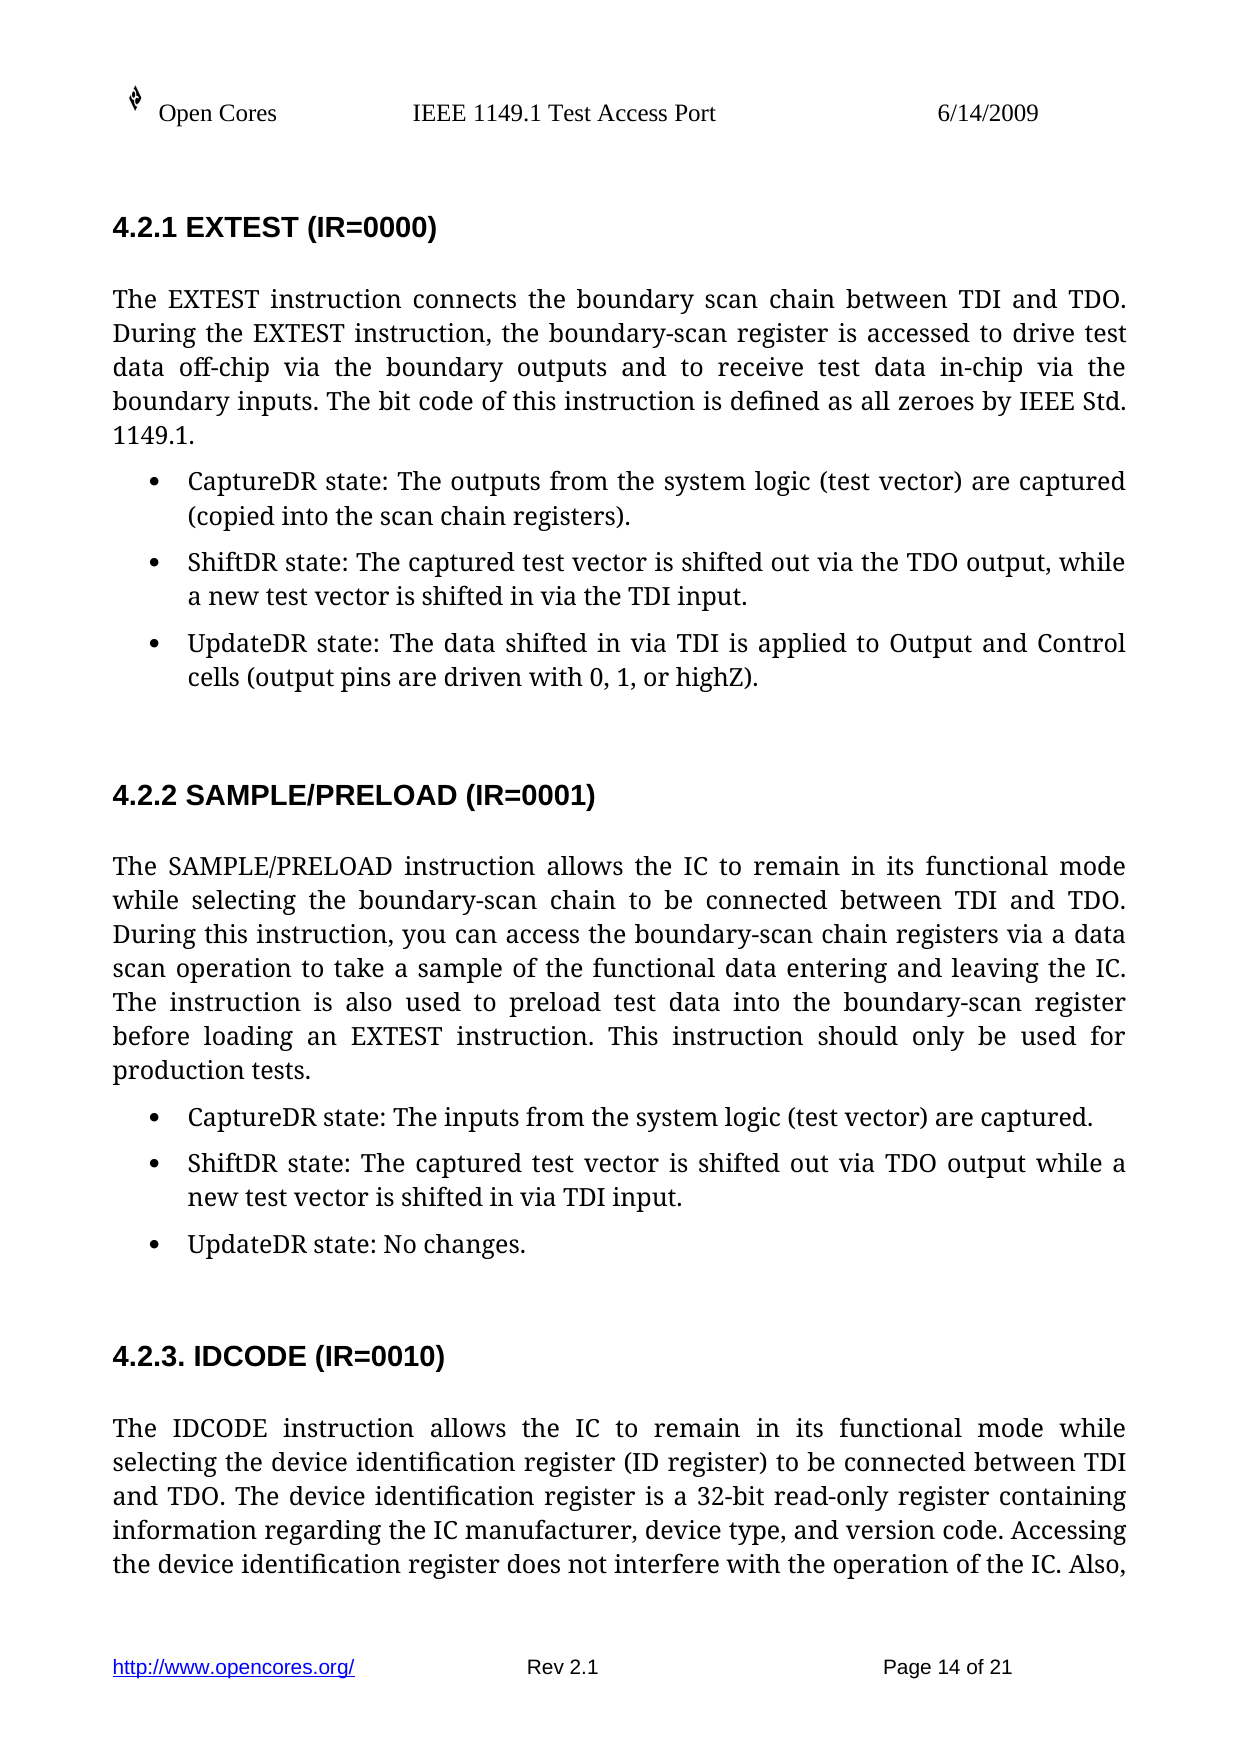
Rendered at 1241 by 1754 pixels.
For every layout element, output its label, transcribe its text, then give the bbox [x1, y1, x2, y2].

list UpdateDR state: The data shifted in via TDI is applied to Output and Control cells (output pins are driven with 0, 1, or highZ). [150, 625, 1128, 693]
list CaptureDR state: The inputs from the system logic (test vector) are captured. [150, 1099, 1128, 1133]
list CaptureDR state: The outputs from the system logic (test vector) are captured (copied into the scan chain registers). [150, 464, 1128, 532]
list ShiftDR state: The captured test vector is shifted out via the TDO output, while a new test vector is shifted in via the TDI input. [150, 545, 1128, 613]
subtitle 4.2.3. IDCODE (IR=0010) [112, 1339, 1128, 1373]
subtitle 4.2.1 EXTEST (IR=0000) [112, 210, 1128, 244]
text The EXTEST instruction connects the boundary scan chain between TDI and TDO. During the EXTEST instruction, the boundary-scan register is accessed to drive test data off-chip via the boundary outputs and to receive test data in-chip via the boundary inputs. The bit code of this instruction is defined as all zeroes by IEEE Std. 1149.1. [112, 281, 1128, 452]
subtitle 4.2.2 SAMPLE/PRELOAD (IR=0001) [112, 777, 1128, 811]
list UpdateDR state: No changes. [150, 1227, 1128, 1261]
list ShiftDR state: The captured test vector is shifted out via TDO output while a new test vector is shifted in via TDI input. [150, 1146, 1128, 1214]
text The SAMPLE/PRELOAD instruction allows the IC to remain in its functional mode while selecting the boundary-scan chain to be connected between TDI and TDO. During this instruction, you can access the boundary-scan chain registers via a data scan operation to take a sample of the functional data entering and leaving the IC. The instruction is also used to preload test data into the boundary-scan register before loading an EXTEST instruction. This instruction should only be used for production tests. [112, 848, 1128, 1087]
text The IDCODE instruction allows the IC to remain in its functional mode while selecting the device identification register (ID register) to be connected between TDI and TDO. The device identification register is a 32-bit read-only register containing information regarding the IC manufacturer, device type, and version code. Accessing the device identification register does not interfere with the operation of the IC. Also, [112, 1411, 1128, 1581]
